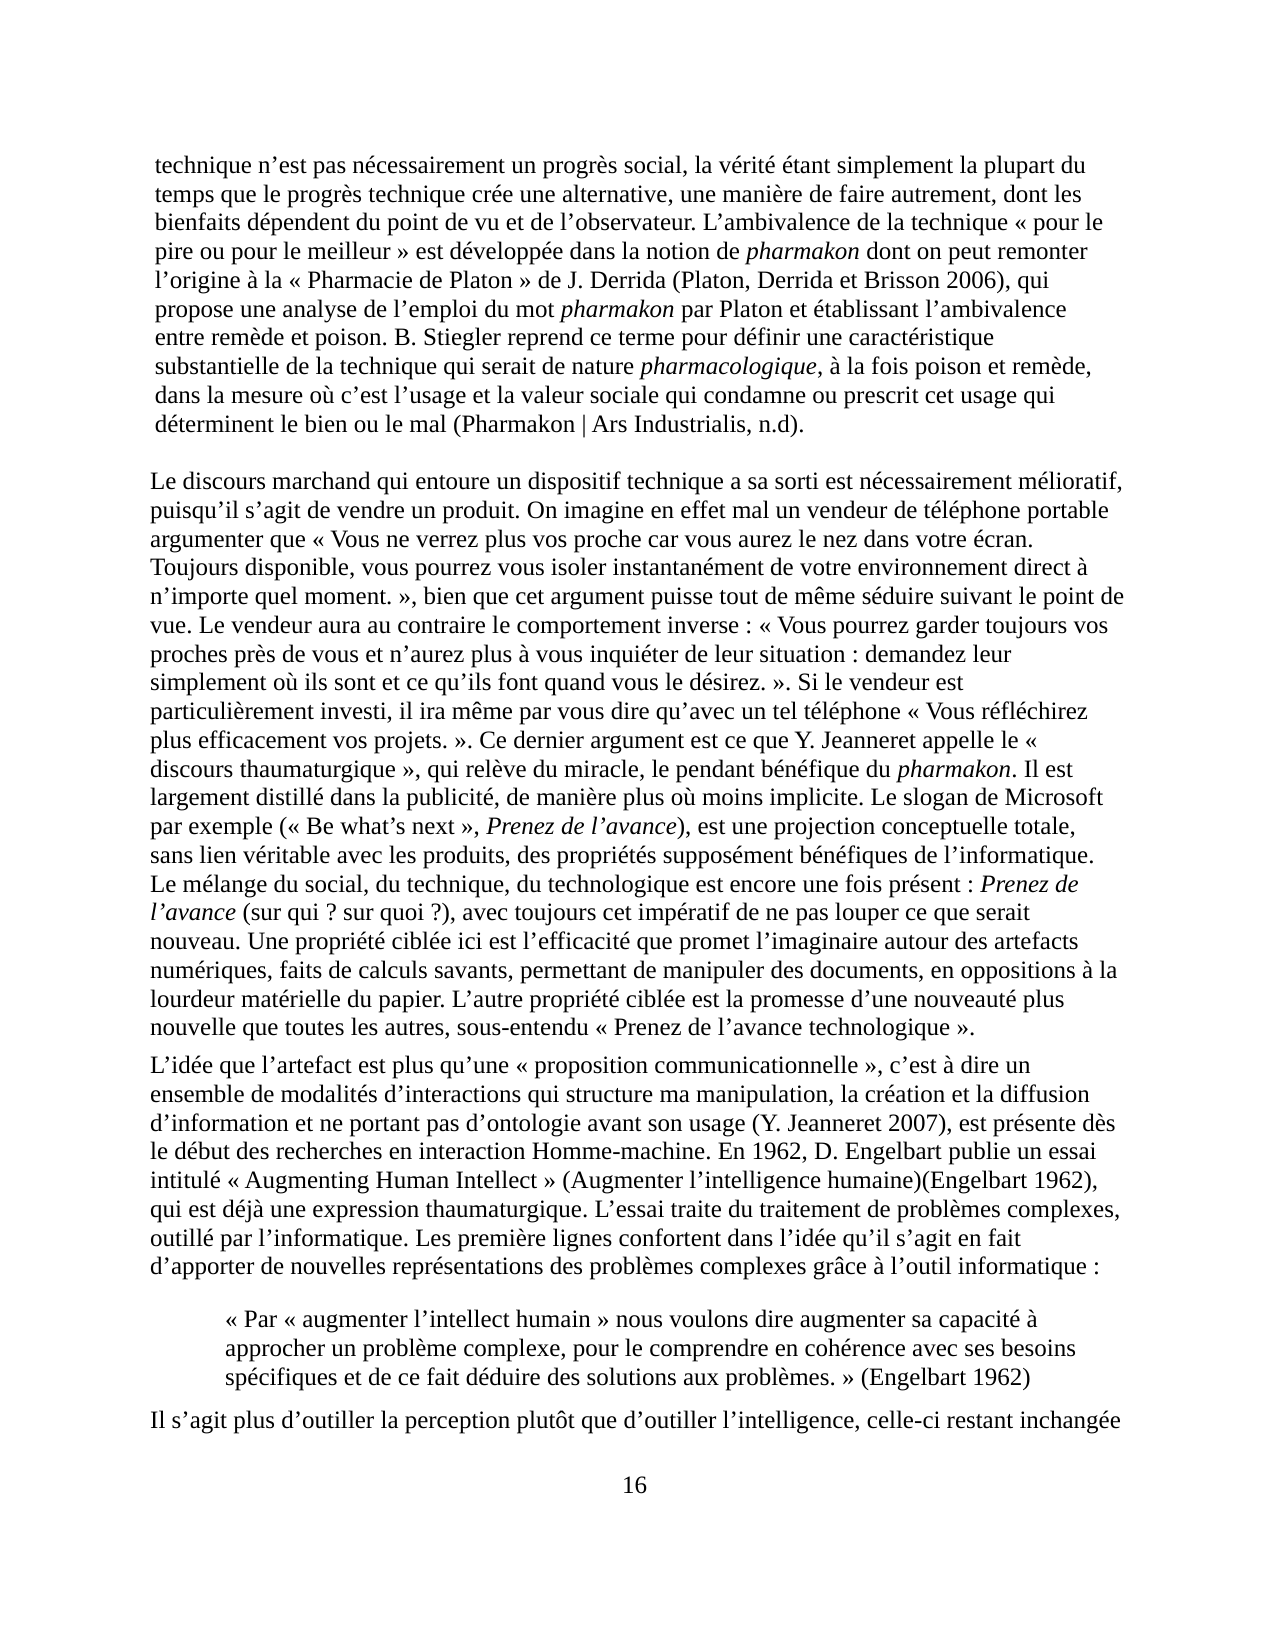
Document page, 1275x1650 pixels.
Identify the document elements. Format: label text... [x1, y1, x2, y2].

text technique n’est pas nécessairement un progrès social, la vérité étant simplement la plupart du temps que le progrès technique crée une alternative, une manière de faire autrement, dont les bienfaits dépendent du point de vu et de l’observateur. L’ambivalence de la technique « pour le pire ou pour le meilleur » est développée dans la notion de pharmakon dont on peut remonter l’origine à la « Pharmacie de Platon » de J. Derrida (Platon, Derrida et Brisson 2006), qui propose une analyse de l’emploi du mot pharmakon par Platon et établissant l’ambivalence entre remède et poison. B. Stiegler reprend ce terme pour définir une caractéristique substantielle de la technique qui serait de nature pharmacologique, à la fois poison et remède, dans la mesure où c’est l’usage et la valeur sociale qui condamne ou prescrit cet usage qui déterminent le bien ou le mal (Pharmakon | Ars Industrialis, n.d). [154, 150, 1121, 437]
text L’idée que l’artefact est plus qu’une « proposition communicationnelle », c’est à dire un ensemble de modalités d’interactions qui structure ma manipulation, la création et la diffusion d’information et ne portant pas d’ontologie avant son usage (Y. Jeanneret 2007), est présente dès le début des recherches en interaction Homme-machine. En 1962, D. Engelbart publie un essai intitulé « Augmenting Human Intellect » (Augmenter l’intelligence humaine)(Engelbart 1962), qui est déjà une expression thaumaturgique. L’essai traite du traitement de problèmes complexes, outillé par l’informatique. Les première lignes confortent dans l’idée qu’il s’agit en fait d’apporter de nouvelles représentations des problèmes complexes grâce à l’outil informatique : [150, 1050, 1125, 1280]
text « Par « augmenter l’intellect humain » nous voulons dire augmenter sa capacité à approcher un problème complexe, pour le comprendre en cohérence avec ses besoins spécifiques et de ce fait déduire des solutions aux problèmes. » (Engelbart 1962) [225, 1304, 1125, 1390]
text Le discours marchand qui entoure un dispositif technique a sa sorti est nécessairement mélioratif, puisqu’il s’agit de vendre un produit. On imagine en effet mal un vendeur de téléphone portable argumenter que « Vous ne verrez plus vos proche car vous aurez le nez dans votre écran. Toujours disponible, vous pourrez vous isoler instantanément de votre environnement direct à n’importe quel moment. », bien que cet argument puisse tout de même séduire suivant le point de vue. Le vendeur aura au contraire le comportement inverse : « Vous pourrez garder toujours vos proches près de vous et n’aurez plus à vous inquiéter de leur situation : demandez leur simplement où ils sont et ce qu’ils font quand vous le désirez. ». Si le vendeur est particulièrement investi, il ira même par vous dire qu’avec un tel téléphone « Vous réfléchirez plus efficacement vos projets. ». Ce dernier argument est ce que Y. Jeanneret appelle le « discours thaumaturgique », qui relève du miracle, le pendant bénéfique du pharmakon. Il est largement distillé dans la publicité, de manière plus où moins implicite. Le slogan de Microsoft par exemple (« Be what’s next », Prenez de l’avance), est une projection conceptuelle totale, sans lien véritable avec les produits, des propriétés supposément bénéfiques de l’informatique. Le mélange du social, du technique, du technologique est encore une fois présent : Prenez de l’avance (sur qui ? sur quoi ?), avec toujours cet impératif de ne pas louper ce que serait nouveau. Une propriété ciblée ici est l’efficacité que promet l’imaginaire autour des artefacts numériques, faits de calculs savants, permettant de manipuler des documents, en oppositions à la lourdeur matérielle du papier. L’autre propriété ciblée est la promesse d’une nouveauté plus nouvelle que toutes les autres, sous-entendu « Prenez de l’avance technologique ». [150, 466, 1125, 1041]
text Il s’agit plus d’outiller la perception plutôt que d’outiller l’intelligence, celle-ci restant inchangée [150, 1405, 1125, 1434]
